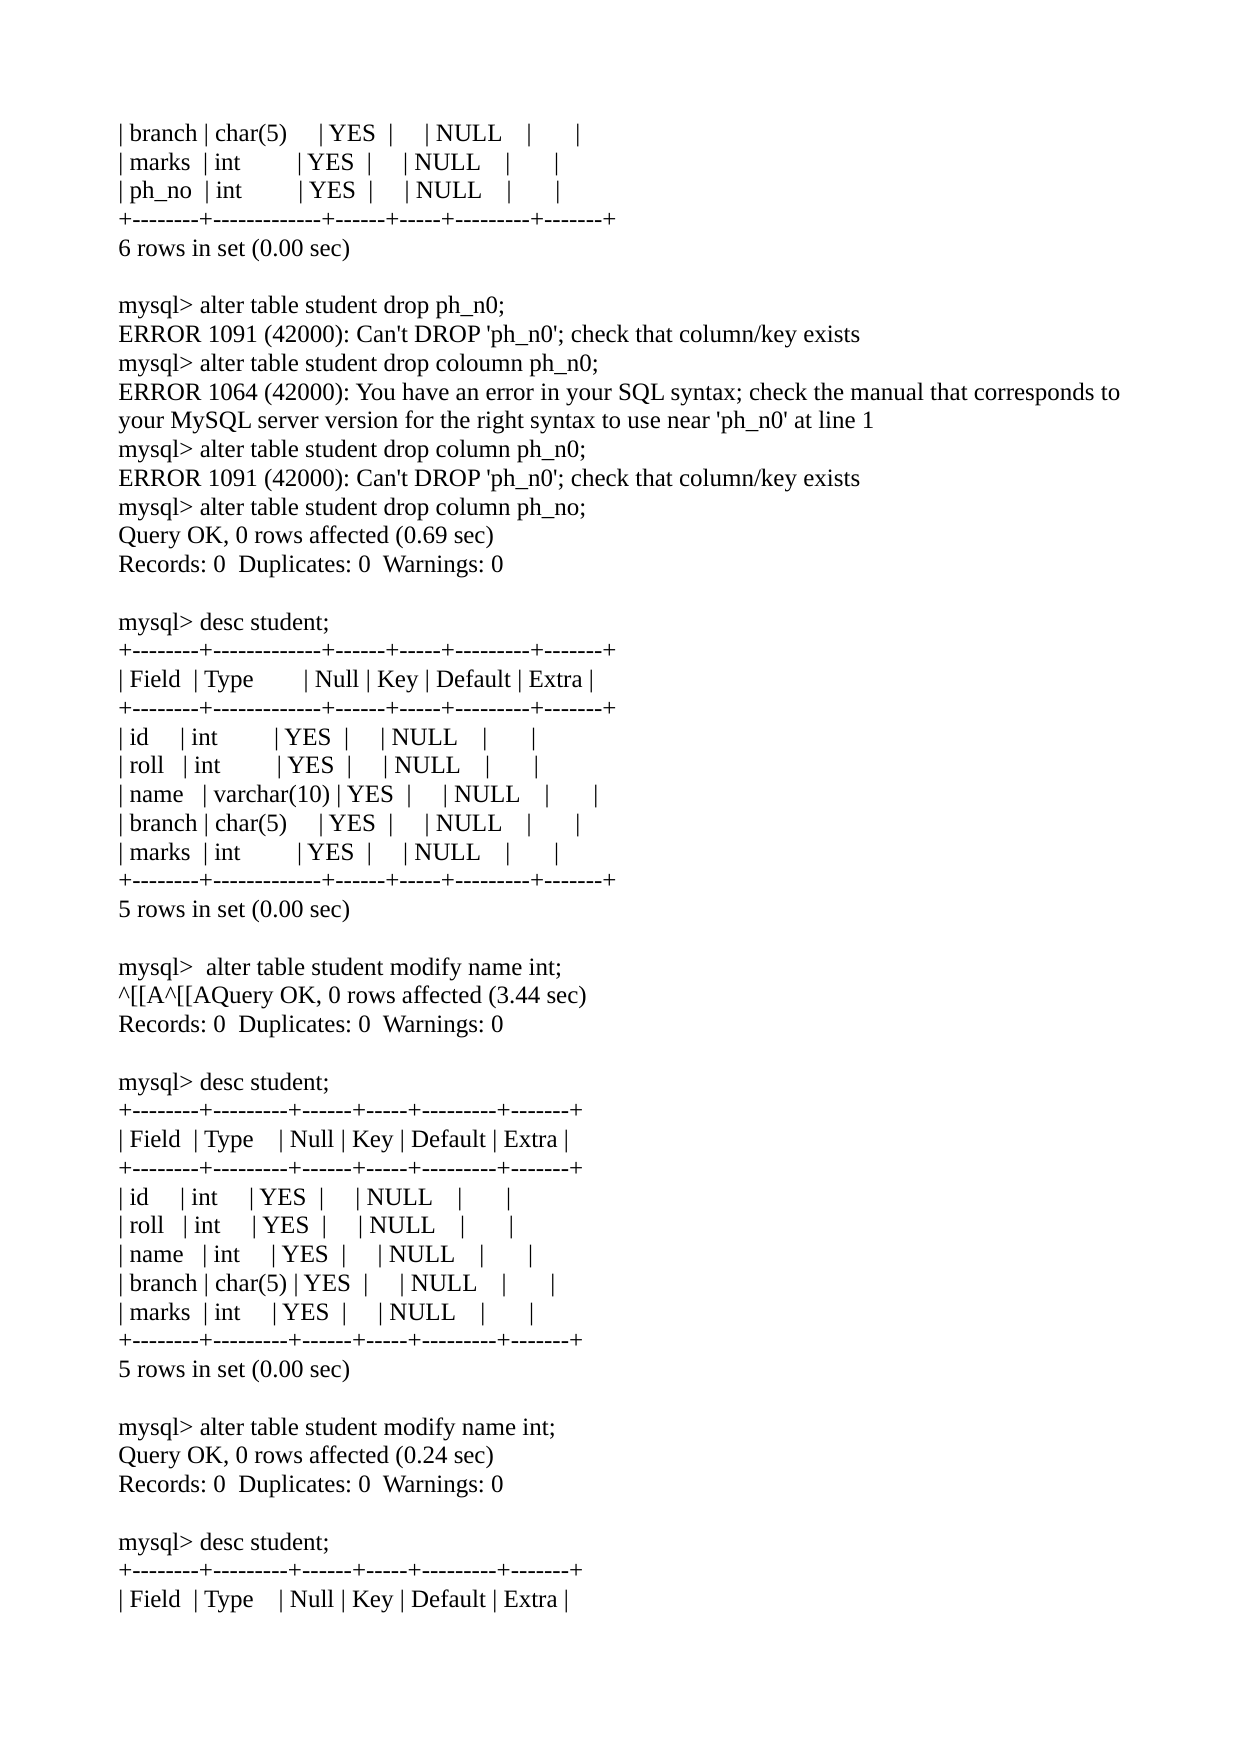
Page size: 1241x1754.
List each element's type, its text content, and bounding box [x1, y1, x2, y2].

text | Field | Type | Null | Key | Default | Extra | [118, 664, 1122, 693]
text +--------+-------------+------+-----+---------+-------+ [118, 204, 1122, 233]
text +--------+---------+------+-----+---------+-------+ [118, 1153, 1122, 1182]
text mysql> alter table student drop column ph_no; [118, 492, 1122, 521]
text | id | int | YES | | NULL | | [118, 722, 1122, 751]
text mysql> desc student; [118, 1067, 1122, 1096]
text ERROR 1091 (42000): Can't DROP 'ph_n0'; check that column/key exists [118, 463, 1122, 492]
text | name | int | YES | | NULL | | [118, 1239, 1122, 1268]
text 5 rows in set (0.00 sec) [118, 1354, 1122, 1383]
text Query OK, 0 rows affected (0.69 sec) [118, 521, 1122, 549]
text | branch | char(5) | YES | | NULL | | [118, 1268, 1122, 1297]
text ERROR 1091 (42000): Can't DROP 'ph_n0'; check that column/key exists [118, 319, 1122, 348]
text | marks | int | YES | | NULL | | [118, 147, 1122, 176]
text 5 rows in set (0.00 sec) [118, 894, 1122, 923]
text ^[[A^[[AQuery OK, 0 rows affected (3.44 sec) [118, 981, 1122, 1009]
text mysql> alter table student modify name int; [118, 952, 1122, 981]
text | roll | int | YES | | NULL | | [118, 751, 1122, 779]
text | Field | Type | Null | Key | Default | Extra | [118, 1124, 1122, 1153]
text | name | varchar(10) | YES | | NULL | | [118, 779, 1122, 808]
text mysql> alter table student modify name int; [118, 1412, 1122, 1441]
text +--------+-------------+------+-----+---------+-------+ [118, 693, 1122, 722]
text | branch | char(5) | YES | | NULL | | [118, 118, 1122, 147]
text | roll | int | YES | | NULL | | [118, 1211, 1122, 1239]
text Records: 0 Duplicates: 0 Warnings: 0 [118, 1009, 1122, 1038]
text Records: 0 Duplicates: 0 Warnings: 0 [118, 1469, 1122, 1498]
text mysql> desc student; [118, 607, 1122, 636]
text Records: 0 Duplicates: 0 Warnings: 0 [118, 549, 1122, 578]
text | Field | Type | Null | Key | Default | Extra | [118, 1584, 1122, 1613]
text | branch | char(5) | YES | | NULL | | [118, 808, 1122, 837]
text mysql> alter table student drop coloumn ph_n0; [118, 348, 1122, 377]
text Query OK, 0 rows affected (0.24 sec) [118, 1441, 1122, 1469]
text 6 rows in set (0.00 sec) [118, 233, 1122, 262]
text mysql> alter table student drop ph_n0; [118, 291, 1122, 319]
text +--------+---------+------+-----+---------+-------+ [118, 1326, 1122, 1354]
text +--------+---------+------+-----+---------+-------+ [118, 1096, 1122, 1124]
text mysql> desc student; [118, 1527, 1122, 1556]
text | ph_no | int | YES | | NULL | | [118, 176, 1122, 204]
text | id | int | YES | | NULL | | [118, 1182, 1122, 1211]
text +--------+---------+------+-----+---------+-------+ [118, 1556, 1122, 1584]
text ERROR 1064 (42000): You have an error in your SQL syntax; check the manual that corresponds to your MySQL server version for the right syntax to use near 'ph_n0' at line 1 [118, 377, 1122, 434]
text mysql> alter table student drop column ph_n0; [118, 434, 1122, 463]
text | marks | int | YES | | NULL | | [118, 1297, 1122, 1326]
text +--------+-------------+------+-----+---------+-------+ [118, 636, 1122, 664]
text | marks | int | YES | | NULL | | [118, 837, 1122, 866]
text +--------+-------------+------+-----+---------+-------+ [118, 866, 1122, 894]
